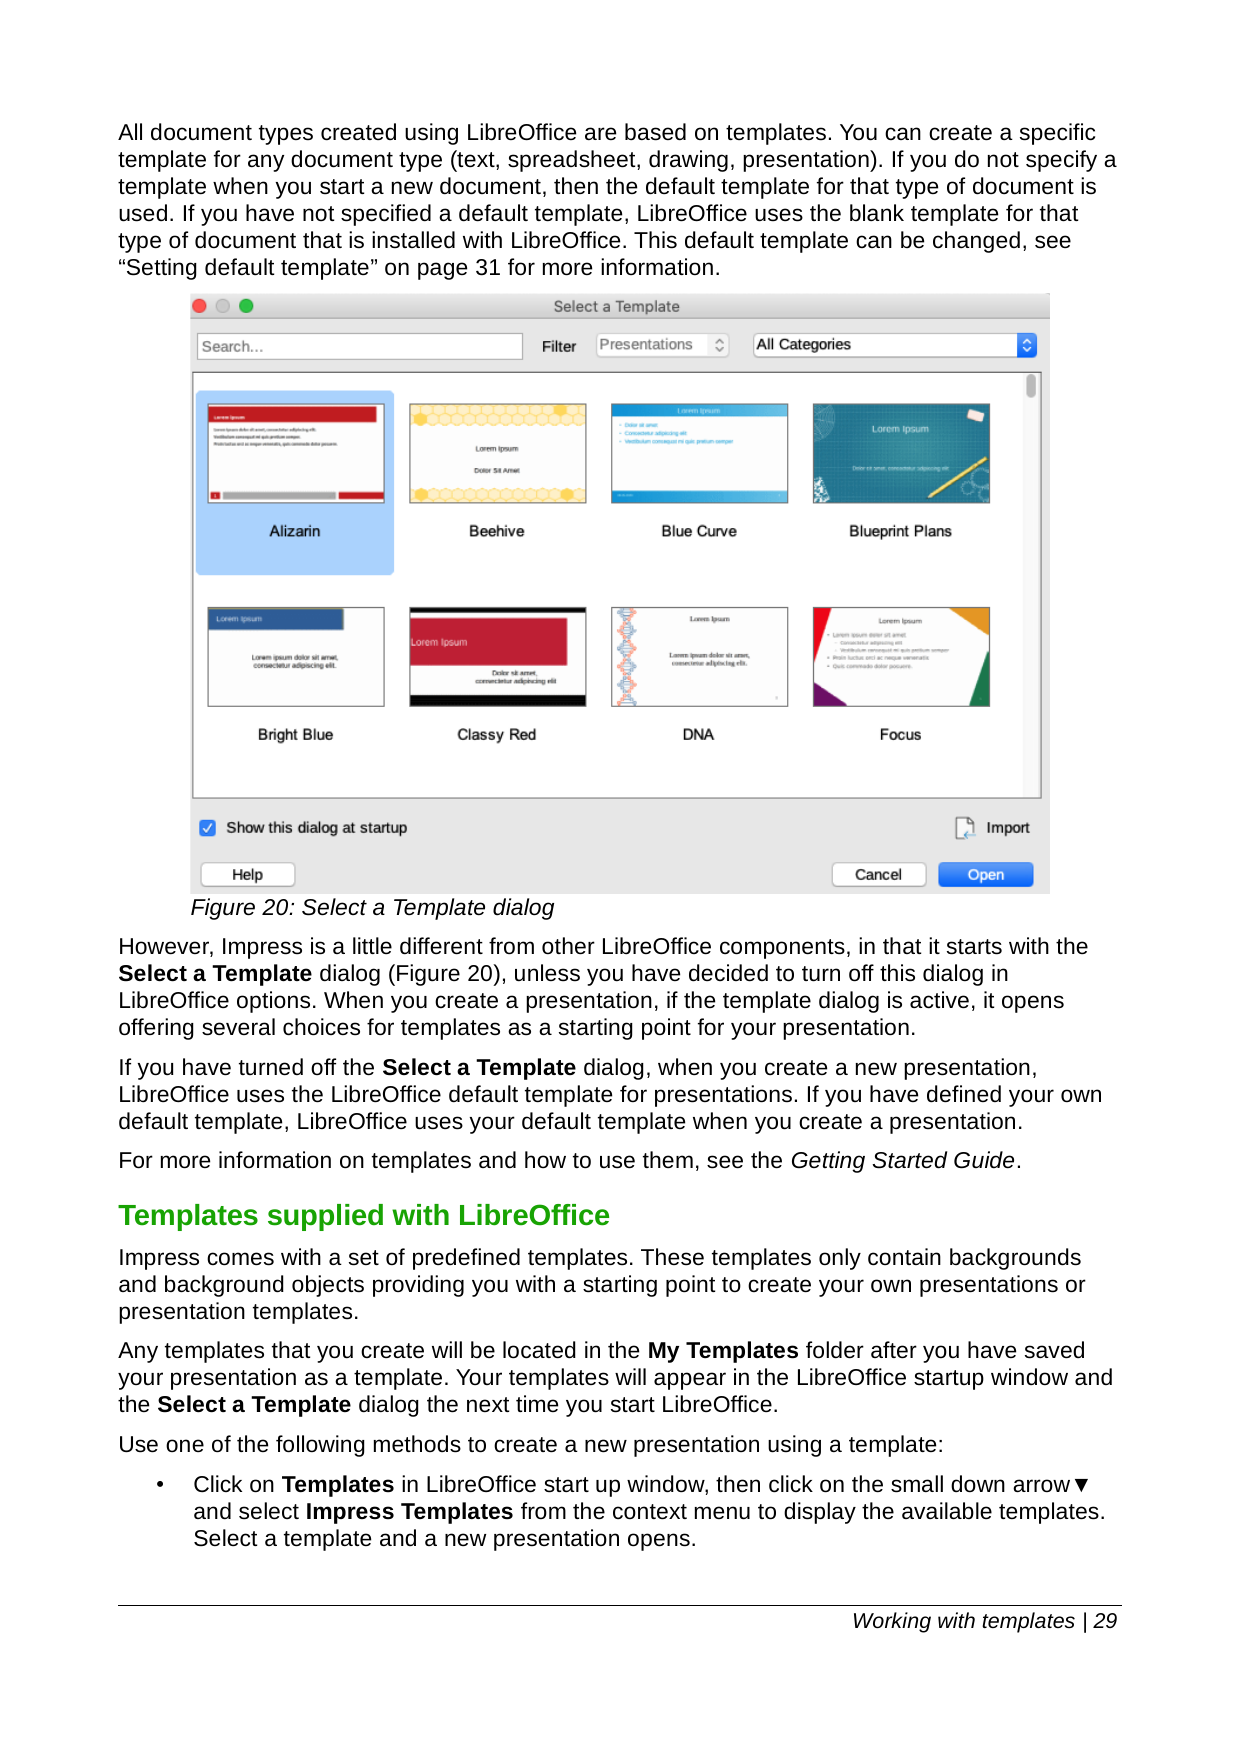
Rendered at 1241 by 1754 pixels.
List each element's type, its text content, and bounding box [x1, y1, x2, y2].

text Figure 20: Select a Template dialog [190, 894, 1050, 920]
text If you have turned off the Select a Template dialog, when you create a new presentation, LibreOffice uses the LibreOffice default template for presentations. If you have defined your own default template, LibreOffice uses your default template when you create a presentation. [118, 1053, 1122, 1134]
list Click on Templates in LibreOffice start up window, then click on the small down arrow▼ and select Impress Templates from the context menu to display the available templates. Select a template and a new presentation opens. [156, 1470, 1122, 1551]
text However, Impress is a little different from other LibreOffice components, in that it starts with the Select a Template dialog (Figure 20), unless you have decided to turn off this dialog in LibreOffice options. When you create a presentation, if the template dialog is active, it opens offering several choices for templates as a starting point for your presentation. [118, 932, 1122, 1041]
text Any templates that you create will be located in the My Templates folder after you have saved your presentation as a template. Your templates will appear in the LibreOffice startup window and the Select a Template dialog the next time you start LibreOffice. [118, 1337, 1122, 1418]
picture [190, 293, 1050, 894]
text All document types created using LibreOffice are based on templates. You can create a specific template for any document type (text, spreadsheet, drawing, presentation). If you do not specify a template when you start a new document, then the default template for that type of document is used. If you have not specified a default template, LibreOffice uses the blank template for that type of document that is installed with LibreOffice. This default template can be changed, see “Setting default template” on page 28 for more information. [118, 118, 1122, 281]
text For more information on templates and how to use them, see the Getting Started Guide. [118, 1147, 1122, 1174]
text Use one of the following methods to create a new presentation using a template: [118, 1430, 1122, 1457]
subtitle Templates supplied with LibreOffice [118, 1197, 1122, 1231]
text Impress comes with a set of predefined templates. These templates only contain backgrounds and background objects providing you with a starting point to create your own presentations or presentation templates. [118, 1243, 1122, 1324]
